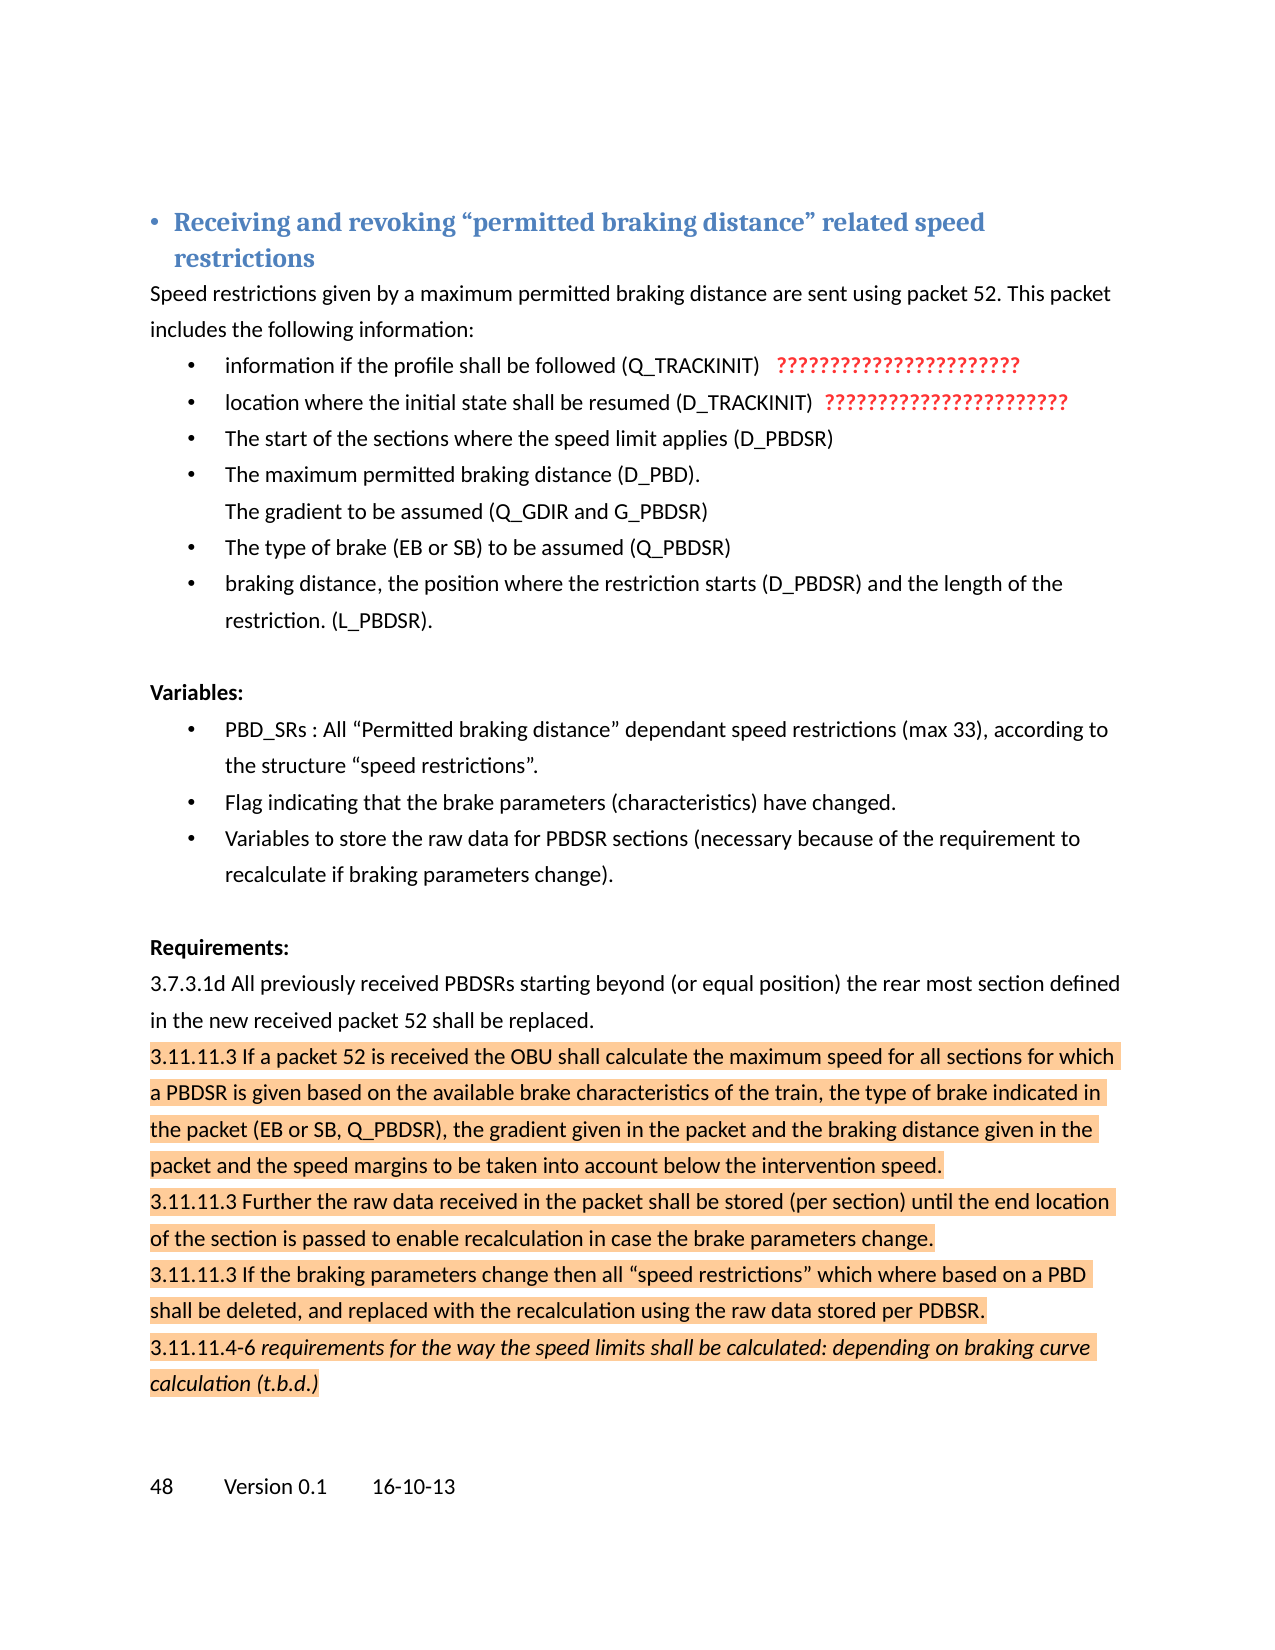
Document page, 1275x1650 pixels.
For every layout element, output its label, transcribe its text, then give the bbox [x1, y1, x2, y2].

list PBD_SRs : All “Permitted braking distance” dependant speed restrictions (max 33), according to the structure “speed restrictions”. [187, 715, 1125, 779]
text 3.7.3.1d All previously received PBDSRs starting beyond (or equal position) the rear most section defined in the new received packet 52 shall be replaced. [150, 969, 1125, 1034]
list Variables to store the raw data for PBDSR sections (necessary because of the requirement to recalculate if braking parameters change). [187, 824, 1125, 888]
list Flag indicating that the brake parameters (characteristics) have changed. [187, 788, 1125, 816]
list The maximum permitted braking distance (D_PBD). [187, 460, 1125, 488]
text Variables: [150, 678, 1125, 707]
list The start of the sections where the speed limit applies (D_PBDSR) [187, 424, 1125, 452]
text Requirements: [150, 933, 1125, 961]
list information if the profile shall be followed (Q_TRACKINIT) ??????????????????????? [187, 351, 1125, 379]
text 3.11.11.3 Further the raw data received in the packet shall be stored (per section) until the end location of the section is passed to enable recalculation in case the brake parameters change. [150, 1187, 1125, 1252]
text 3.11.11.3 If the braking parameters change then all “speed restrictions” which where based on a PBD shall be deleted, and replaced with the recalculation using the raw data stored per PDBSR. [150, 1260, 1125, 1324]
list location where the initial state shall be resumed (D_TRACKINIT) ??????????????????????? [187, 388, 1125, 416]
subtitle Receiving and revoking “permitted braking distance” related speed restrictions [150, 207, 1125, 274]
text 3.11.11.3 If a packet 52 is received the OBU shall calculate the maximum speed for all sections for which a PBDSR is given based on the available brake characteristics of the train, the type of brake indicated in the packet (EB or SB, Q_PBDSR), the gradient given in the packet and the braking distance given in the packet and the speed margins to be taken into account below the intervention speed. [150, 1042, 1125, 1179]
list The type of brake (EB or SB) to be assumed (Q_PBDSR) [187, 533, 1125, 561]
text Speed restrictions given by a maximum permitted braking distance are sent using packet 52. This packet includes the following information: [150, 279, 1125, 343]
text 3.11.11.4-6 requirements for the way the speed limits shall be calculated: depending on braking curve calculation (t.b.d.) [150, 1333, 1125, 1397]
list The gradient to be assumed (Q_GDIR and G_PBDSR) [187, 497, 1125, 525]
list braking distance, the position where the restriction starts (D_PBDSR) and the length of the restriction. (L_PBDSR). [187, 569, 1125, 634]
